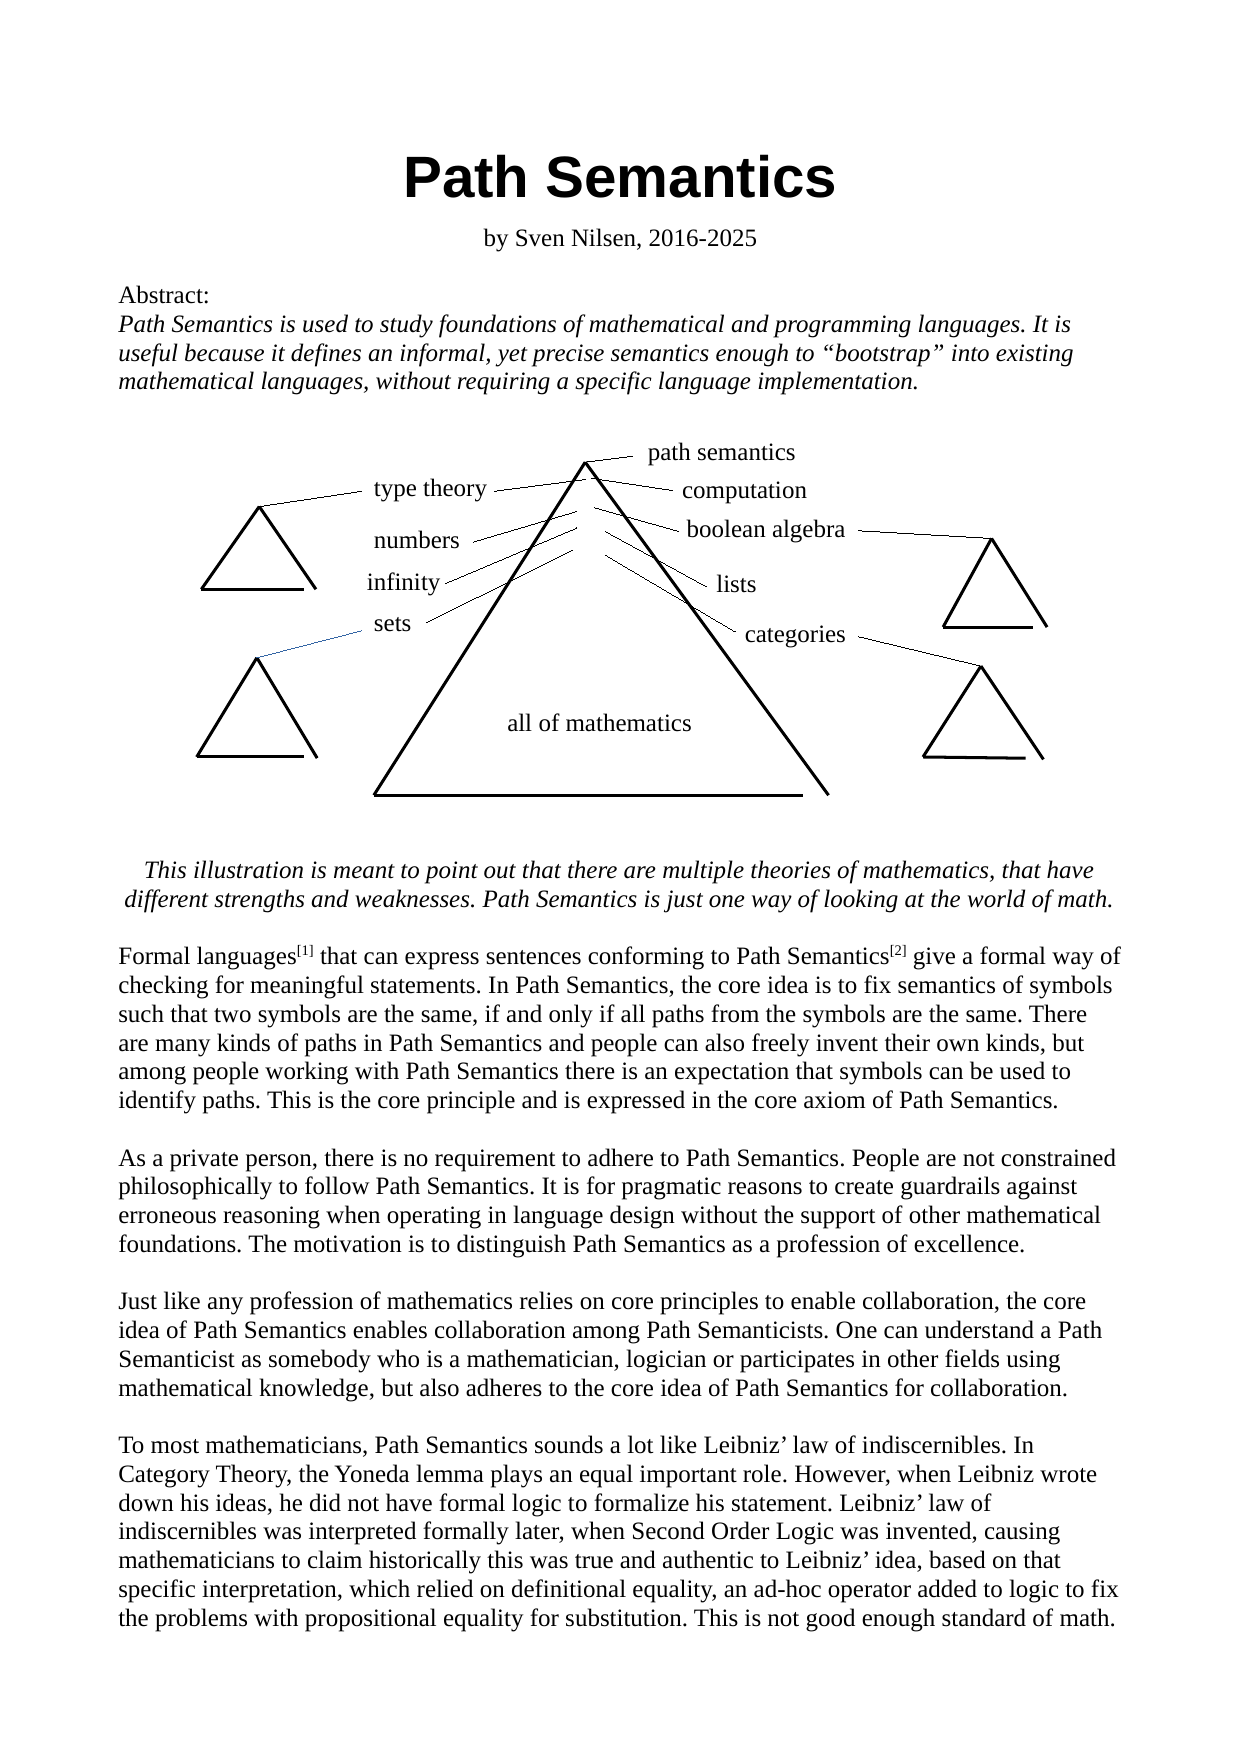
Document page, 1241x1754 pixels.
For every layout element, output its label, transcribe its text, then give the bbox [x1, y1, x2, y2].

text Just like any profession of mathematics relies on core principles to enable collaboration, the core idea of Path Semantics enables collaboration among Path Semanticists. One can understand a Path Semanticist as somebody who is a mathematician, logician or participates in other fields using mathematical knowledge, but also adheres to the core idea of Path Semantics for collaboration. [118, 1286, 1122, 1401]
text To most mathematicians, Path Semantics sounds a lot like Leibniz’ law of indiscernibles. In Category Theory, the Yoneda lemma plays an equal important role. However, when Leibniz wrote down his ideas, he did not have formal logic to formalize his statement. Leibniz’ law of indiscernibles was interpreted formally later, when Second Order Logic was invented, causing mathematicians to claim historically this was true and authentic to Leibniz’ idea, based on that specific interpretation, which relied on definitional equality, an ad-hoc operator added to logic to fix the problems with propositional equality for substitution. This is not good enough standard of math. [118, 1430, 1122, 1631]
text by Sven Nilsen, 2016-2025 [118, 223, 1122, 251]
text Abstract: [118, 280, 1122, 309]
text This illustration is meant to point out that there are multiple theories of mathematics, that have different strengths and weaknesses. Path Semantics is just one way of looking at the world of math. [118, 855, 1122, 913]
text Path Semantics is used to study foundations of mathematical and programming languages. It is useful because it defines an informal, yet precise semantics enough to “bootstrap” into existing mathematical languages, without requiring a specific language implementation. [118, 309, 1122, 395]
title Path Semantics [118, 143, 1122, 210]
text As a private person, there is no requirement to adhere to Path Semantics. People are not constrained philosophically to follow Path Semantics. It is for pragmatic reasons to create guardrails against erroneous reasoning when operating in language design without the support of other mathematical foundations. The motivation is to distinguish Path Semantics as a profession of excellence. [118, 1143, 1122, 1258]
text Formal languages[1] that can express sentences conforming to Path Semantics[2] give a formal way of checking for meaningful statements. In Path Semantics, the core idea is to fix semantics of symbols such that two symbols are the same, if and only if all paths from the symbols are the same. There are many kinds of paths in Path Semantics and people can also freely invent their own kinds, but among people working with Path Semantics there is an expectation that symbols can be used to identify paths. This is the core principle and is expressed in the core axiom of Path Semantics. [118, 941, 1122, 1114]
